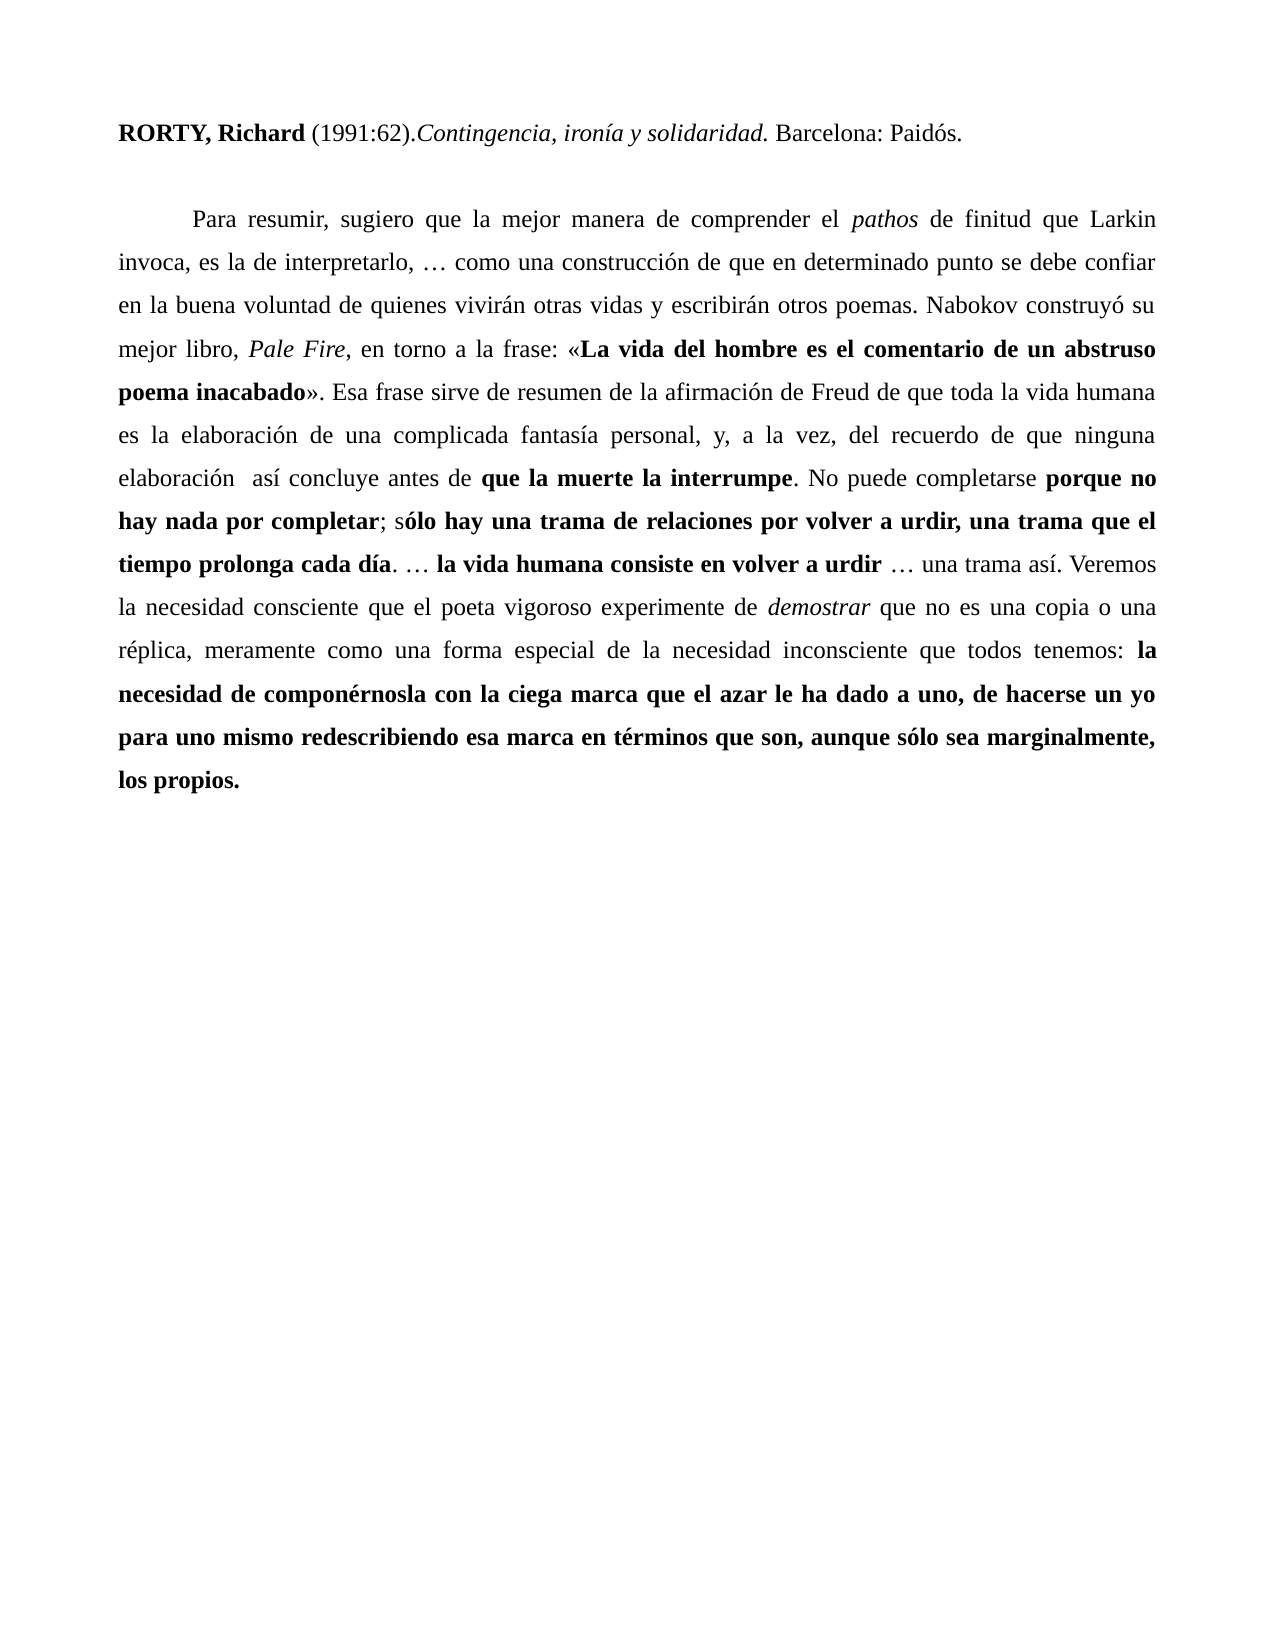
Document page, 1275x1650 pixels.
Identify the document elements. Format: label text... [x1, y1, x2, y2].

text RORTY, Richard (1991:62).Contingencia, ironía y solidaridad. Barcelona: Paidós. [118, 118, 1157, 147]
text Para resumir, sugiero que la mejor manera de comprender el pathos de finitud que Larkin invoca, es la de interpretarlo, … como una construcción de que en determinado punto se debe confiar en la buena voluntad de quienes vivirán otras vidas y escribirán otros poemas. Nabokov construyó su mejor libro, Pale Fire, en torno a la frase: «La vida del hombre es el comentario de un abstruso poema inacabado». Esa frase sirve de resumen de la afirmación de Freud de que toda la vida humana es la elaboración de una complicada fantasía personal, y, a la vez, del recuerdo de que ninguna elaboración así concluye antes de que la muerte la interrumpe. No puede completarse porque no hay nada por completar; sólo hay una trama de relaciones por volver a urdir, una trama que el tiempo prolonga cada día. … la vida humana consiste en volver a urdir … una trama así. Veremos la necesidad consciente que el poeta vigoroso experimente de demostrar que no es una copia o una réplica, meramente como una forma especial de la necesidad inconsciente que todos tenemos: la necesidad de componérnosla con la ciega marca que el azar le ha dado a uno, de hacerse un yo para uno mismo redescribiendo esa marca en términos que son, aunque sólo sea marginalmente, los propios. [118, 204, 1157, 794]
